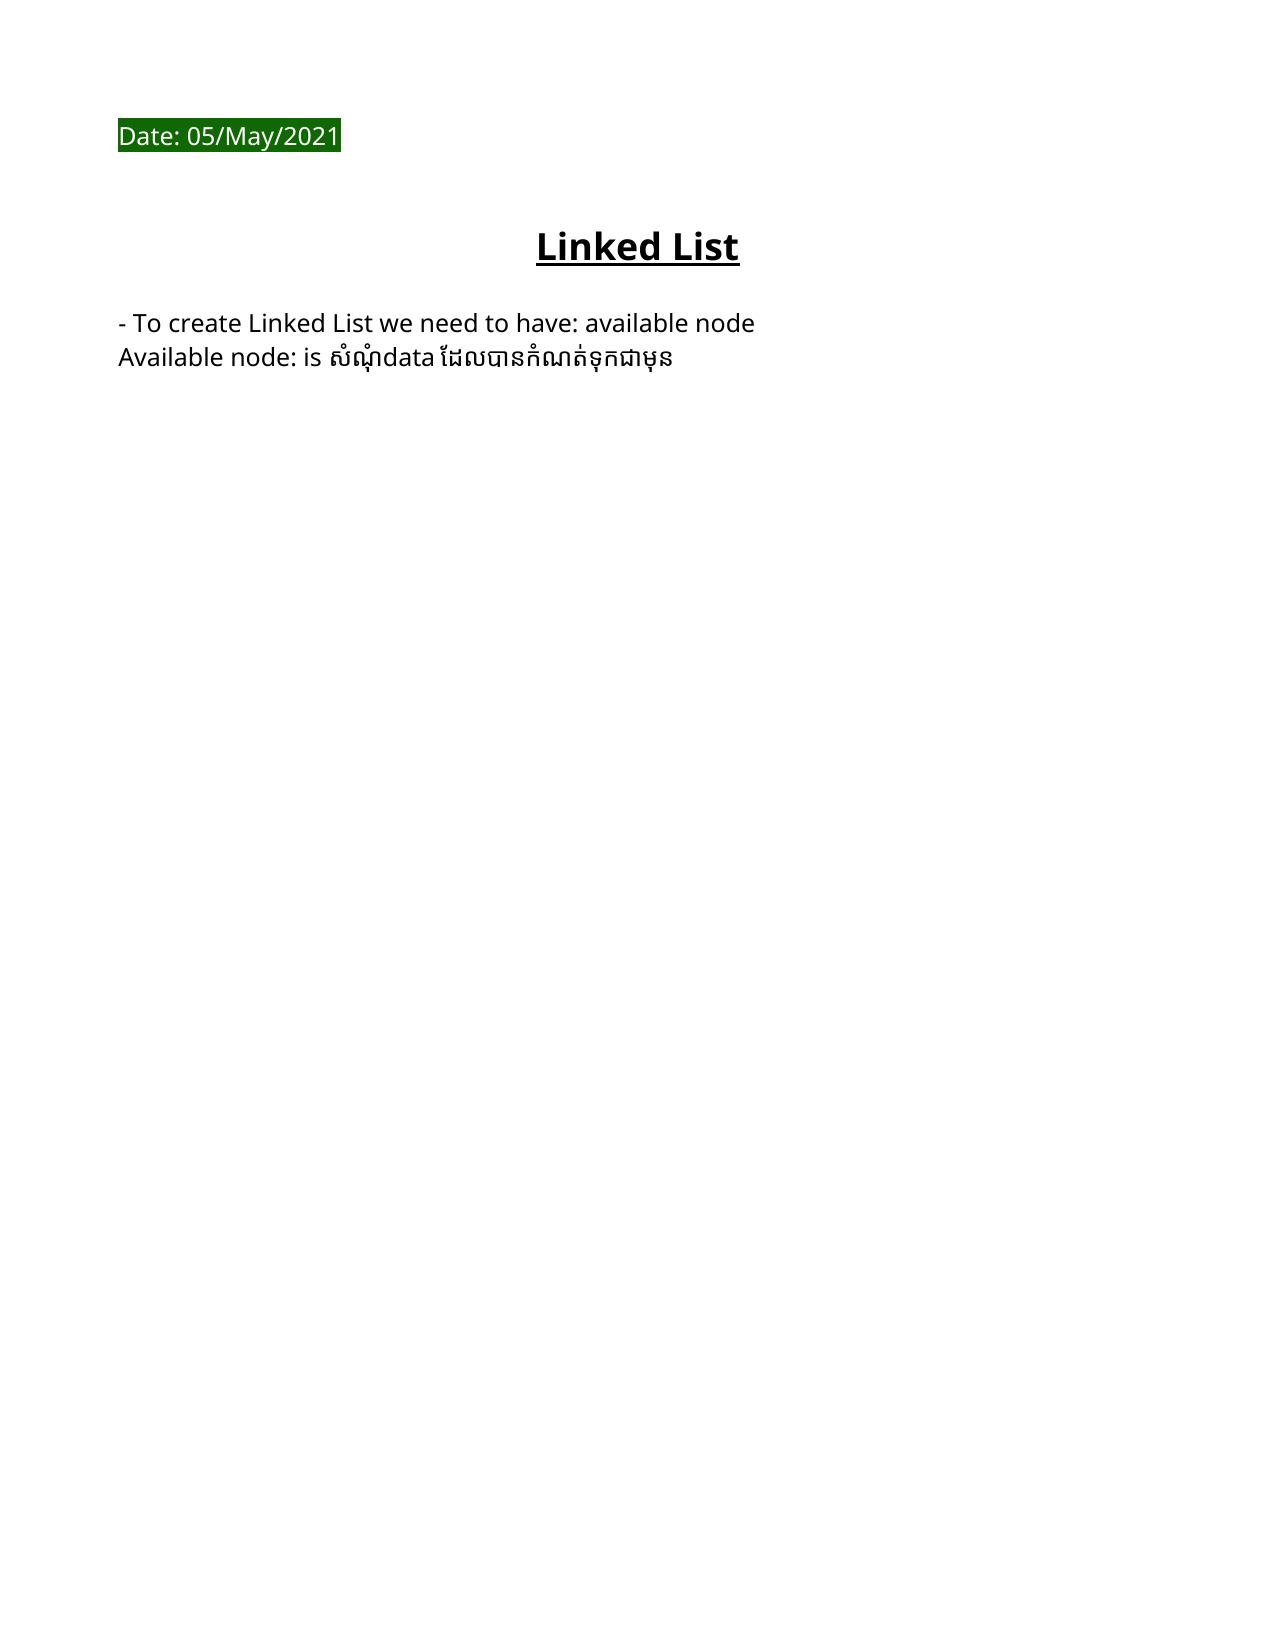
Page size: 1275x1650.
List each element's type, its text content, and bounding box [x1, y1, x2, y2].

text Date: 05/May/2021 [118, 118, 1157, 152]
text Linked List [118, 220, 1157, 271]
text - To create Linked List we need to have: available node [118, 305, 1157, 339]
text Available node: is សំណុំdataដែលបានកំណត់ទុកជាមុន [118, 339, 1157, 373]
